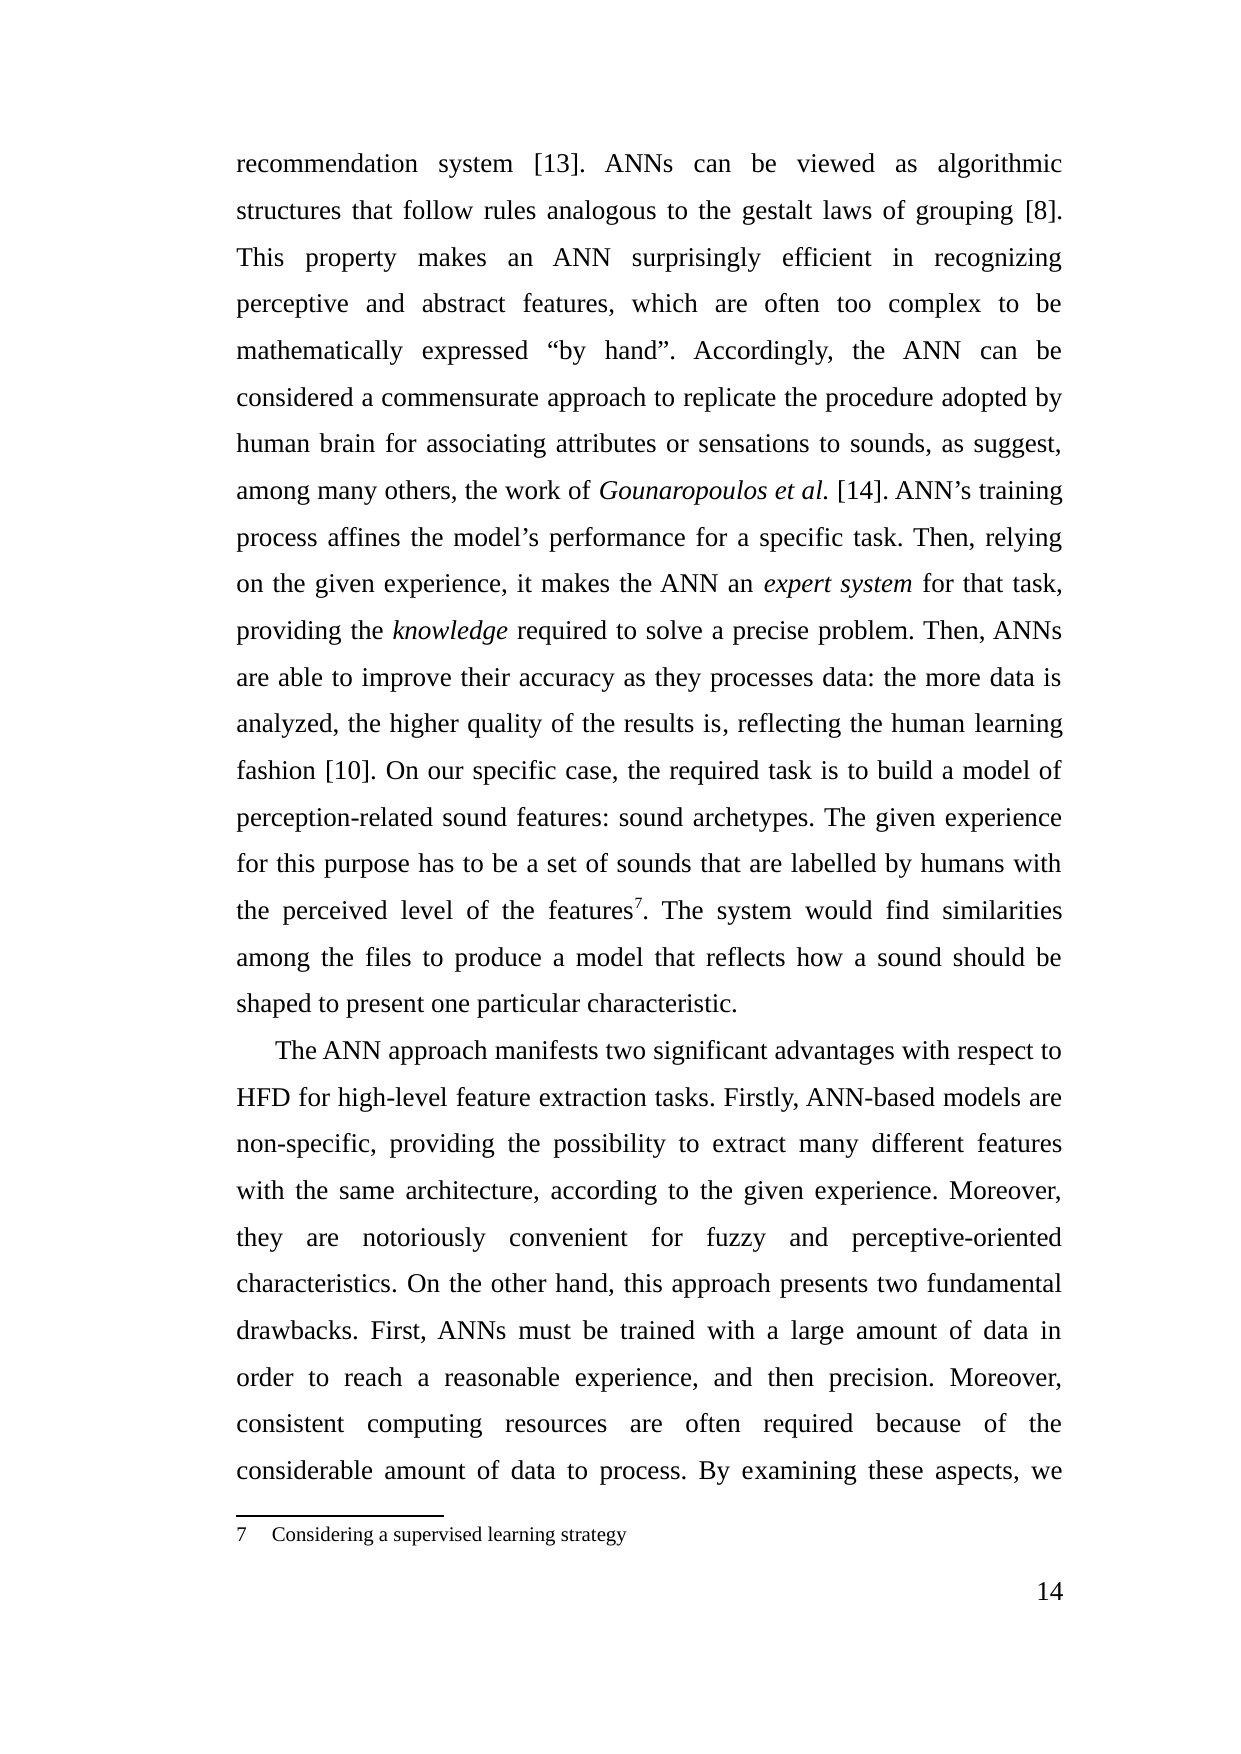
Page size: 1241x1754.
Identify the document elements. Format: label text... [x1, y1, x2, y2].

text The ANN approach manifests two significant advantages with respect to HFD for high-level feature extraction tasks. Firstly, ANN-based models are non-specific, providing the possibility to extract many different features with the same architecture, according to the given experience. Moreover, they are notoriously convenient for fuzzy and perceptive-oriented characteristics. On the other hand, this approach presents two fundamental drawbacks. First, ANNs must be trained with a large amount of data in order to reach a reasonable experience, and then precision. Moreover, consistent computing resources are often required because of the considerable amount of data to process. By examining these aspects, we [236, 1034, 1063, 1485]
text recommendation system [13]. ANNs can be viewed as algorithmic structures that follow rules analogous to the gestalt laws of grouping [8]. This property makes an ANN surprisingly efficient in recognizing perceptive and abstract features, which are often too complex to be mathematically expressed “by hand”. Accordingly, the ANN can be considered a commensurate approach to replicate the procedure adopted by human brain for associating attributes or sensations to sounds, as suggest, among many others, the work of Gounaropoulos et al. [14]. ANN’s training process affines the model’s performance for a specific task. Then, relying on the given experience, it makes the ANN an expert system for that task, providing the knowledge required to solve a precise problem. Then, ANNs are able to improve their accuracy as they processes data: the more data is analyzed, the higher quality of the results is, reflecting the human learning fashion [10]. On our specific case, the required task is to build a model of perception-related sound features: sound archetypes. The given experience for this purpose has to be a set of sounds that are labelled by humans with the perceived level of the features. The system would find similarities among the files to produce a model that reflects how a sound should be shaped to present one particular characteristic. [236, 148, 1063, 1019]
text Considering a supervised learning strategy [236, 1522, 1063, 1546]
